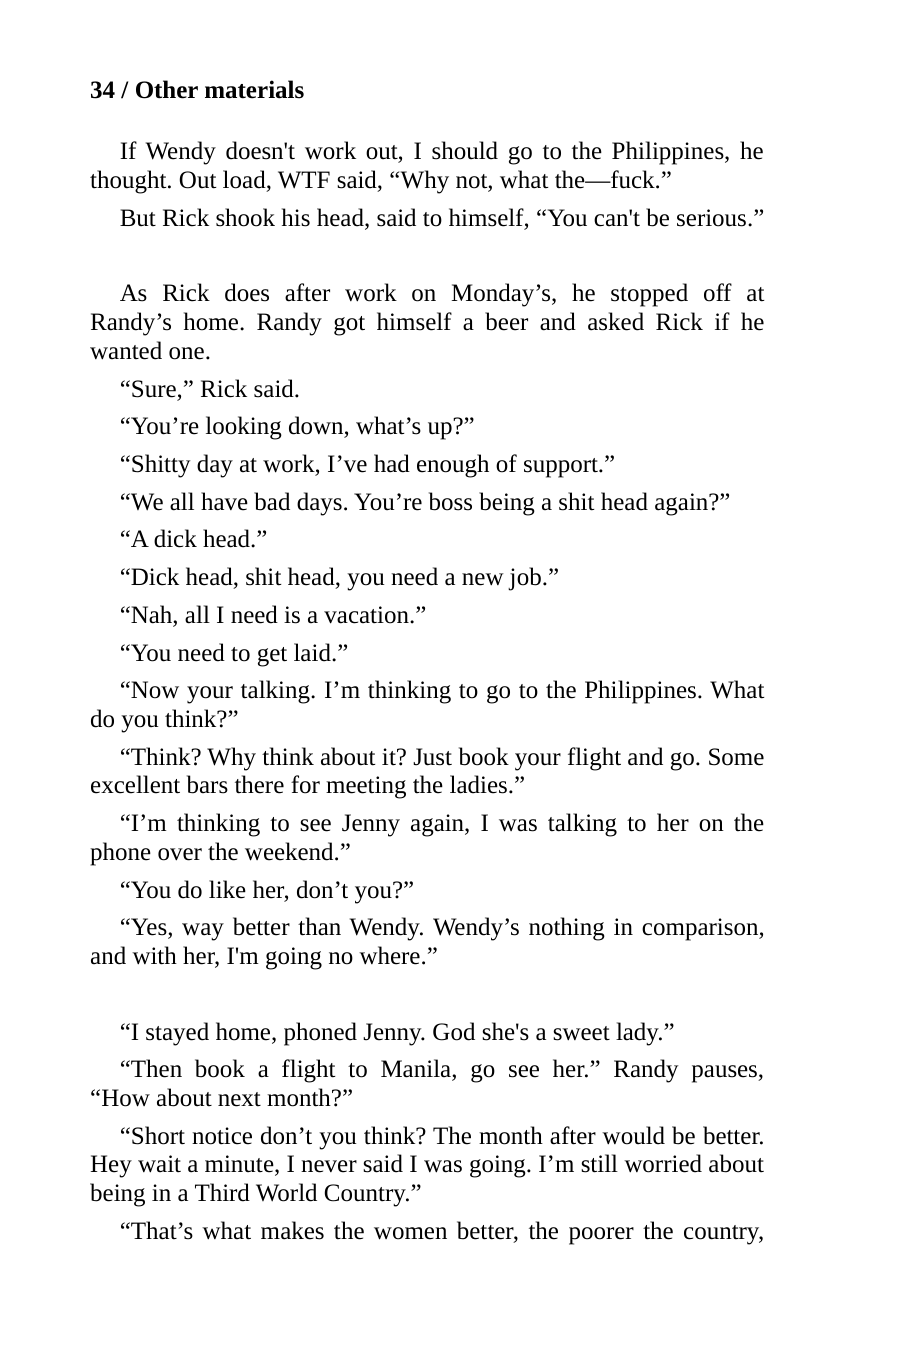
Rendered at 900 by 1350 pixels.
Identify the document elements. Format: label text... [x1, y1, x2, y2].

text “Then book a flight to Manila, go see her.” Randy pauses, “How about next month?” [90, 1054, 765, 1112]
text “Dick head, shit head, you need a new job.” [90, 562, 765, 591]
text “Sure,” Rick said. [90, 374, 765, 402]
text “Nah, all I need is a vacation.” [90, 600, 765, 629]
text “Short notice don’t you think? The month after would be better. Hey wait a minute, I never said I was going. I’m still worried about being in a Third World Country.” [90, 1121, 765, 1207]
text “Now your talking. I’m thinking to go to the Philippines. What do you think?” [90, 675, 765, 733]
text “A dick head.” [90, 524, 765, 553]
text If Wendy doesn't work out, I should go to the Philippines, he thought. Out load, WTF said, “Why not, what the—fuck.” [90, 137, 765, 194]
text “I’m thinking to see Jenny again, I was talking to her on the phone over the weekend.” [90, 808, 765, 866]
text “Think? Why think about it? Just book your flight and go. Some excellent bars there for meeting the ladies.” [90, 742, 765, 799]
text “I stayed home, phoned Jenny. God she's a sweet lady.” [90, 1017, 765, 1045]
text “Shitty day at work, I’ve had enough of support.” [90, 449, 765, 478]
text “You need to get laid.” [90, 638, 765, 666]
text “That’s what makes the women better, the poorer the country, [90, 1216, 765, 1245]
text “You do like her, don’t you?” [90, 875, 765, 903]
text As Rick does after work on Monday’s, he stopped off at Randy’s home. Randy got himself a beer and asked Rick if he wanted one. [90, 278, 765, 365]
text “Yes, way better than Wendy. Wendy’s nothing in comparison, and with her, I'm going no where.” [90, 912, 765, 970]
text “You’re looking down, what’s up?” [90, 411, 765, 440]
text “We all have bad days. You’re boss being a shit head again?” [90, 487, 765, 516]
text But Rick shook his head, said to himself, “You can't be serious.” [90, 203, 765, 232]
